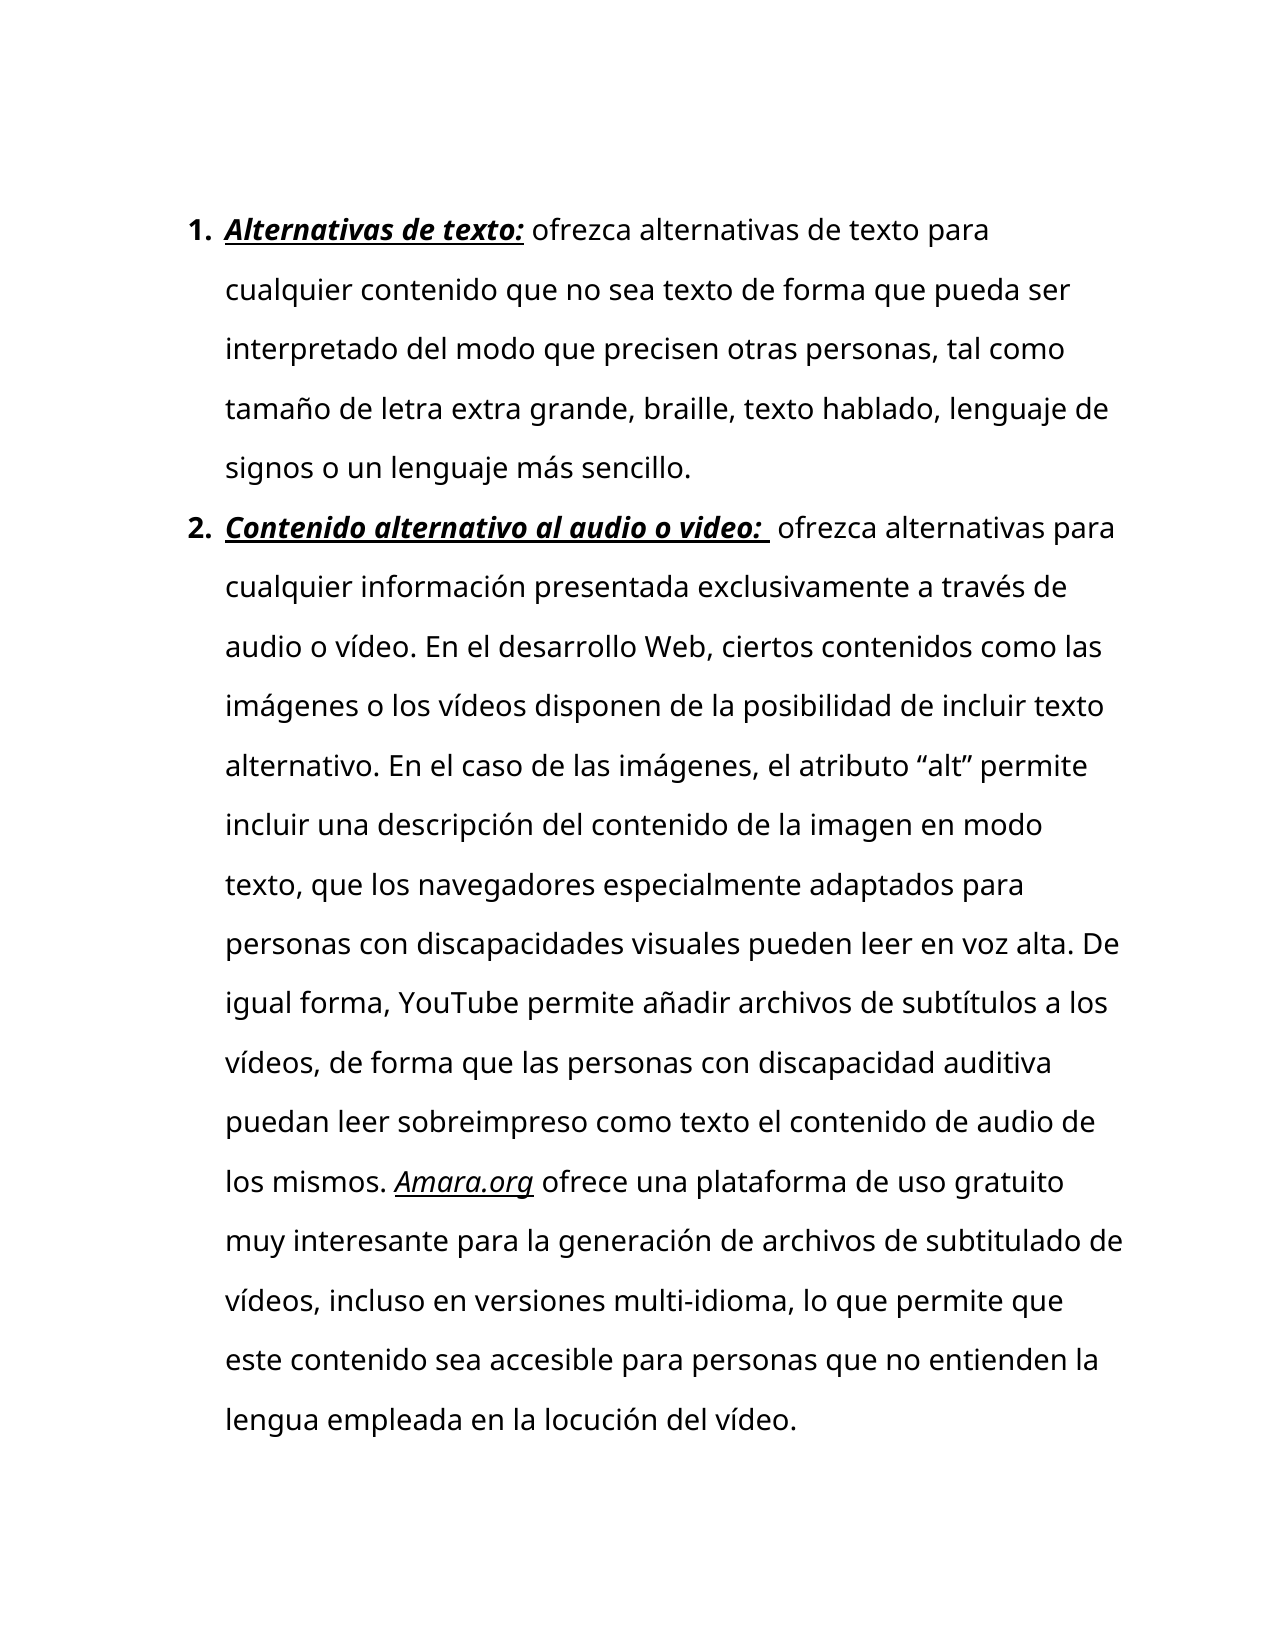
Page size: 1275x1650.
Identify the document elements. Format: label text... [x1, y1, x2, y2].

list Alternativas de texto: ofrezca alternativas de texto para cualquier contenido que no sea texto de forma que pueda ser interpretado del modo que precisen otras personas, tal como tamaño de letra extra grande, braille, texto hablado, lenguaje de signos o un lenguaje más sencillo. [187, 209, 1125, 487]
list Contenido alternativo al audio o video: ofrezca alternativas para cualquier información presentada exclusivamente a través de audio o vídeo. En el desarrollo Web, ciertos contenidos como las imágenes o los vídeos disponen de la posibilidad de incluir texto alternativo. En el caso de las imágenes, el atributo “alt” permite incluir una descripción del contenido de la imagen en modo texto, que los navegadores especialmente adaptados para personas con discapacidades visuales pueden leer en voz alta. De igual forma, YouTube permite añadir archivos de subtítulos a los vídeos, de forma que las personas con discapacidad auditiva puedan leer sobreimpreso como texto el contenido de audio de los mismos. Amara.org ofrece una plataforma de uso gratuito muy interesante para la generación de archivos de subtitulado de vídeos, incluso en versiones multi-idioma, lo que permite que este contenido sea accesible para personas que no entienden la lengua empleada en la locución del vídeo. [187, 507, 1125, 1439]
